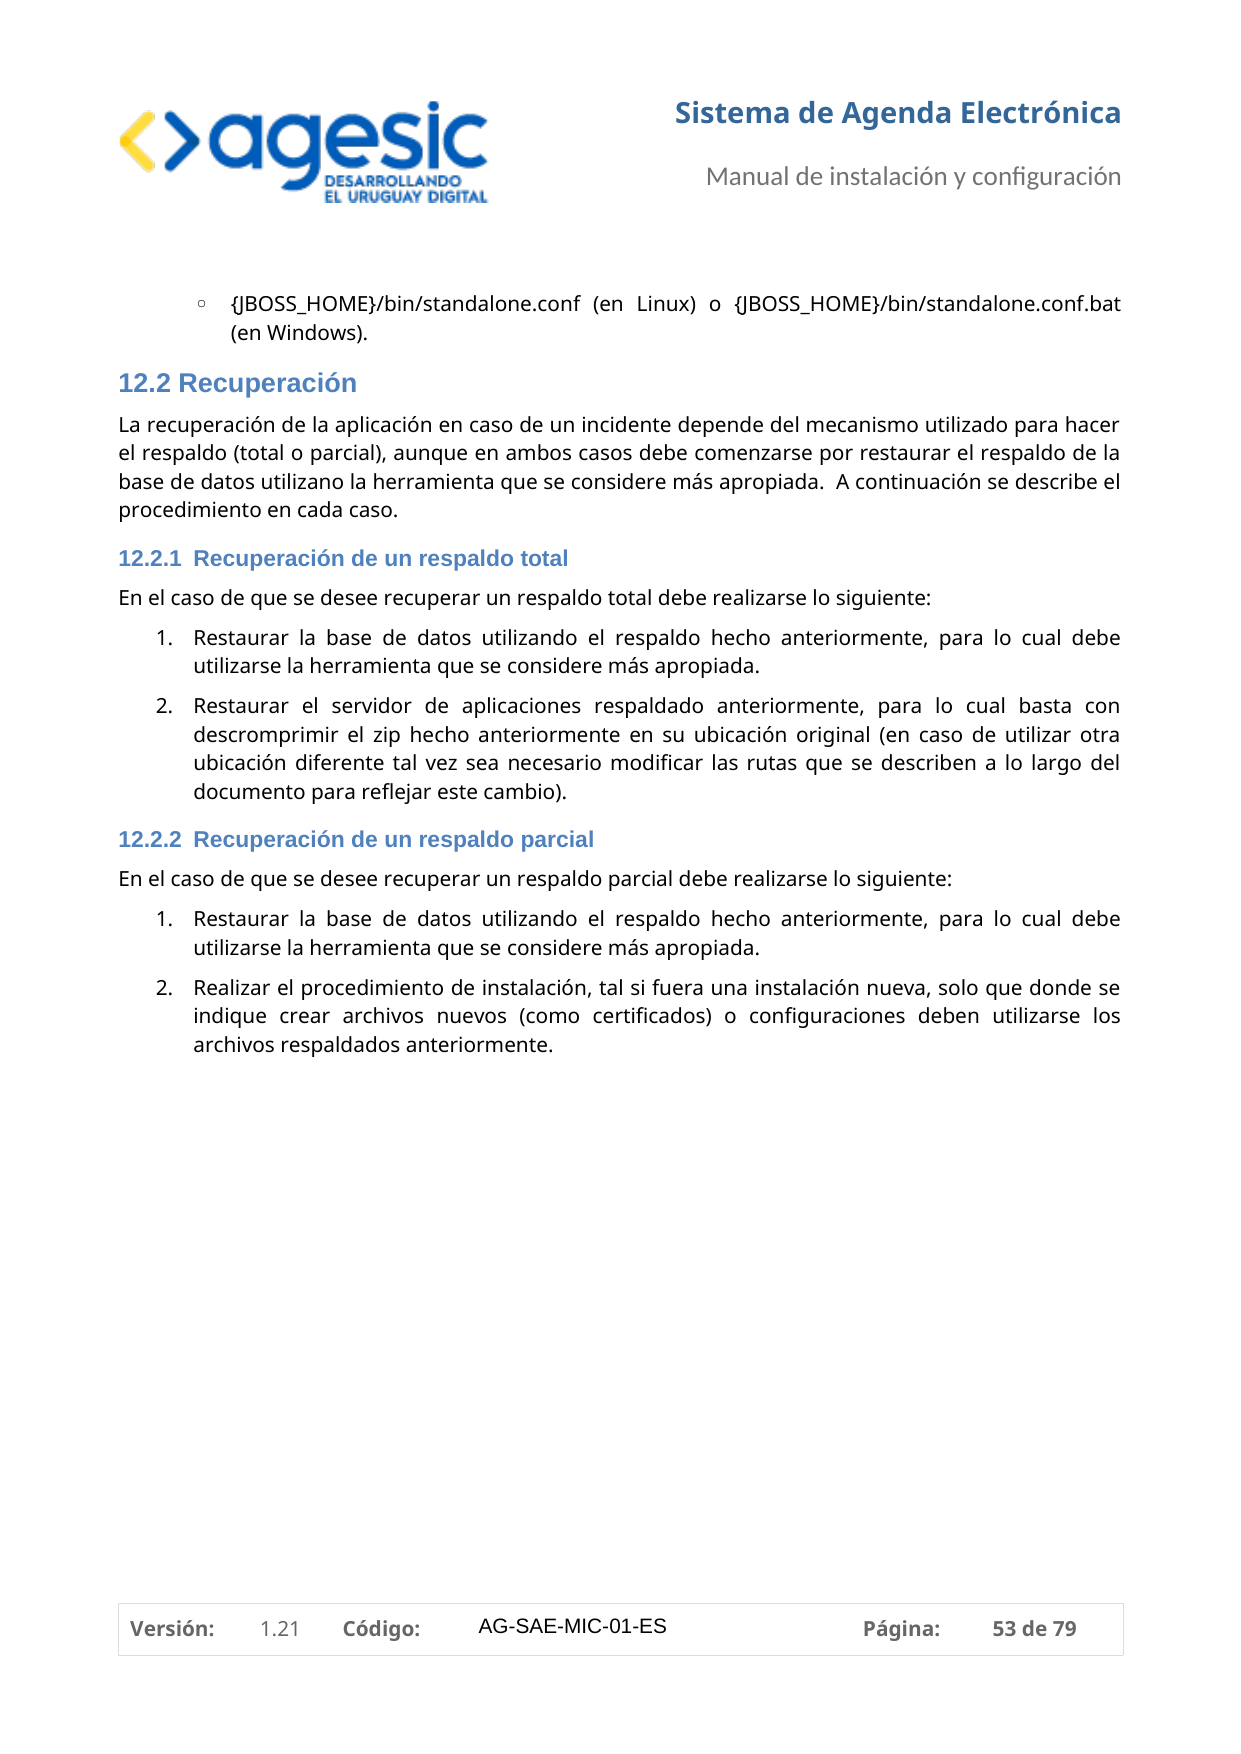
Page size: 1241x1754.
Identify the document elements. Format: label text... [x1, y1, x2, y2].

text En el caso de que se desee recuperar un respaldo parcial debe realizarse lo siguiente: [118, 864, 1122, 893]
subtitle Recuperación de un respaldo total [118, 544, 1122, 571]
list {JBOSS_HOME}/bin/standalone.conf (en Linux) o {JBOSS_HOME}/bin/standalone.conf.bat (en Windows). [193, 289, 1122, 346]
list Restaurar la base de datos utilizando el respaldo hecho anteriormente, para lo cual debe utilizarse la herramienta que se considere más apropiada. [156, 623, 1122, 680]
list Restaurar el servidor de aplicaciones respaldado anteriormente, para lo cual basta con descromprimir el zip hecho anteriormente en su ubicación original (en caso de utilizar otra ubicación diferente tal vez sea necesario modificar las rutas que se describen a lo largo del documento para reflejar este cambio). [156, 692, 1122, 805]
list Restaurar la base de datos utilizando el respaldo hecho anteriormente, para lo cual debe utilizarse la herramienta que se considere más apropiada. [156, 904, 1122, 961]
list Realizar el procedimiento de instalación, tal si fuera una instalación nueva, solo que donde se indique crear archivos nuevos (como certificados) o configuraciones deben utilizarse los archivos respaldados anteriormente. [156, 973, 1122, 1058]
subtitle Recuperación de un respaldo parcial [118, 826, 1122, 852]
text La recuperación de la aplicación en caso de un incidente depende del mecanismo utilizado para hacer el respaldo (total o parcial), aunque en ambos casos debe comenzarse por restaurar el respaldo de la base de datos utilizano la herramienta que se considere más apropiada. A continuación se describe el procedimiento en cada caso. [118, 410, 1122, 524]
text En el caso de que se desee recuperar un respaldo total debe realizarse lo siguiente: [118, 583, 1122, 611]
picture [119, 101, 489, 203]
subtitle Recuperación [118, 367, 1122, 398]
